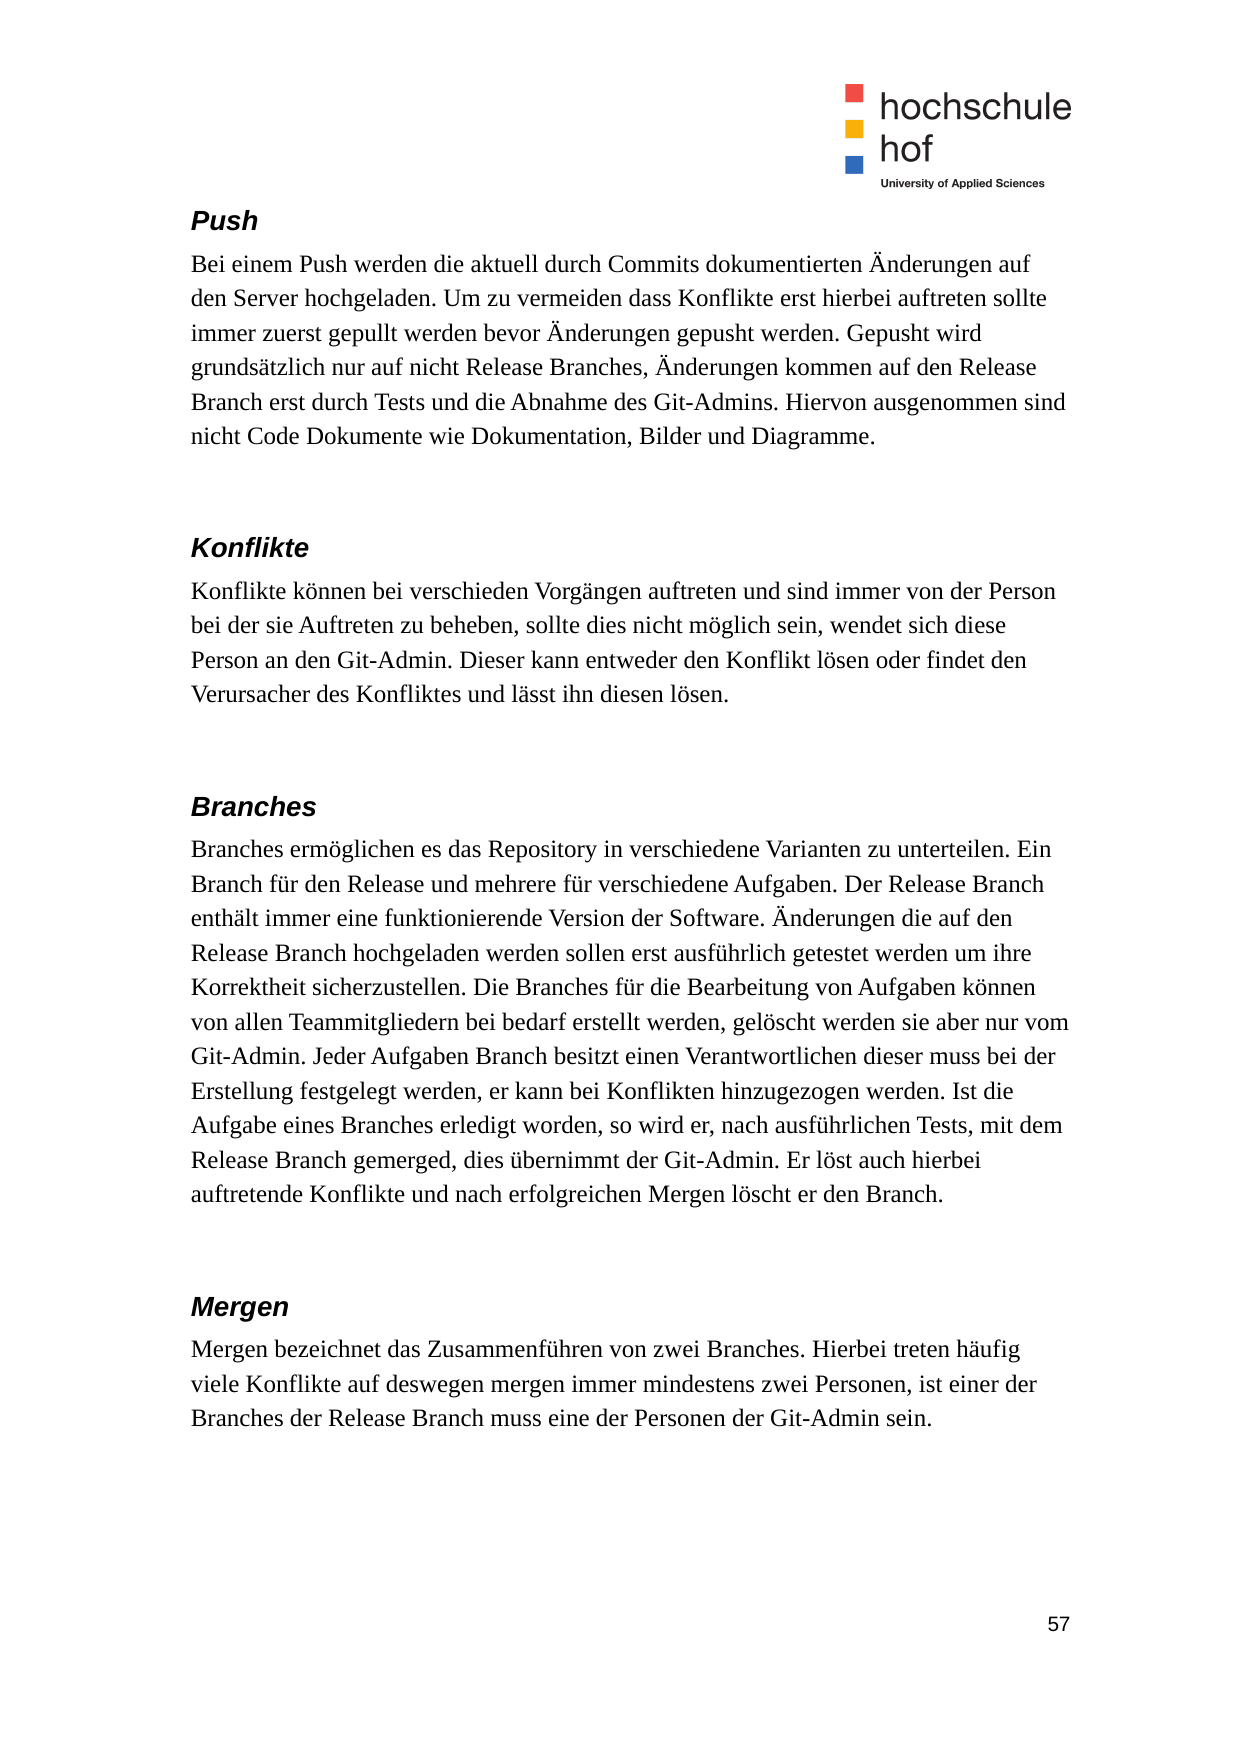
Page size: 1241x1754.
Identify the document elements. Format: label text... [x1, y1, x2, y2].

subtitle Konflikte [191, 532, 1070, 564]
picture [845, 84, 1071, 189]
subtitle Branches [191, 790, 1070, 822]
text Branches ermöglichen es das Repository in verschiedene Varianten zu unterteilen. Ein Branch für den Release und mehrere für verschiedene Aufgaben. Der Release Branch enthält immer eine funktionierende Version der Software. Änderungen die auf den Release Branch hochgeladen werden sollen erst ausführlich getestet werden um ihre Korrektheit sicherzustellen. Die Branches für die Bearbeitung von Aufgaben können von allen Teammitgliedern bei bedarf erstellt werden, gelöscht werden sie aber nur vom Git-Admin. Jeder Aufgaben Branch besitzt einen Verantwortlichen dieser muss bei der Erstellung festgelegt werden, er kann bei Konflikten hinzugezogen werden. Ist die Aufgabe eines Branches erledigt worden, so wird er, nach ausführlichen Tests, mit dem Release Branch gemerged, dies übernimmt der Git-Admin. Er löst auch hierbei auftretende Konflikte und nach erfolgreichen Mergen löscht er den Branch. [191, 834, 1070, 1208]
text Mergen bezeichnet das Zusammenführen von zwei Branches. Hierbei treten häufig viele Konflikte auf deswegen mergen immer mindestens zwei Personen, ist einer der Branches der Release Branch muss eine der Personen der Git-Admin sein. [191, 1334, 1070, 1432]
text Konflikte können bei verschieden Vorgängen auftreten und sind immer von der Person bei der sie Auftreten zu beheben, sollte dies nicht möglich sein, wendet sich diese Person an den Git-Admin. Dieser kann entweder den Konflikt lösen oder findet den Verursacher des Konfliktes und lässt ihn diesen lösen. [191, 576, 1070, 708]
subtitle Mergen [191, 1290, 1070, 1322]
subtitle Push [191, 204, 1070, 236]
text Bei einem Push werden die aktuell durch Commits dokumentierten Änderungen auf den Server hochgeladen. Um zu vermeiden dass Konflikte erst hierbei auftreten sollte immer zuerst gepullt werden bevor Änderungen gepusht werden. Gepusht wird grundsätzlich nur auf nicht Release Branches, Änderungen kommen auf den Release Branch erst durch Tests und die Abnahme des Git-Admins. Hiervon ausgenommen sind nicht Code Dokumente wie Dokumentation, Bilder und Diagramme. [191, 249, 1070, 450]
